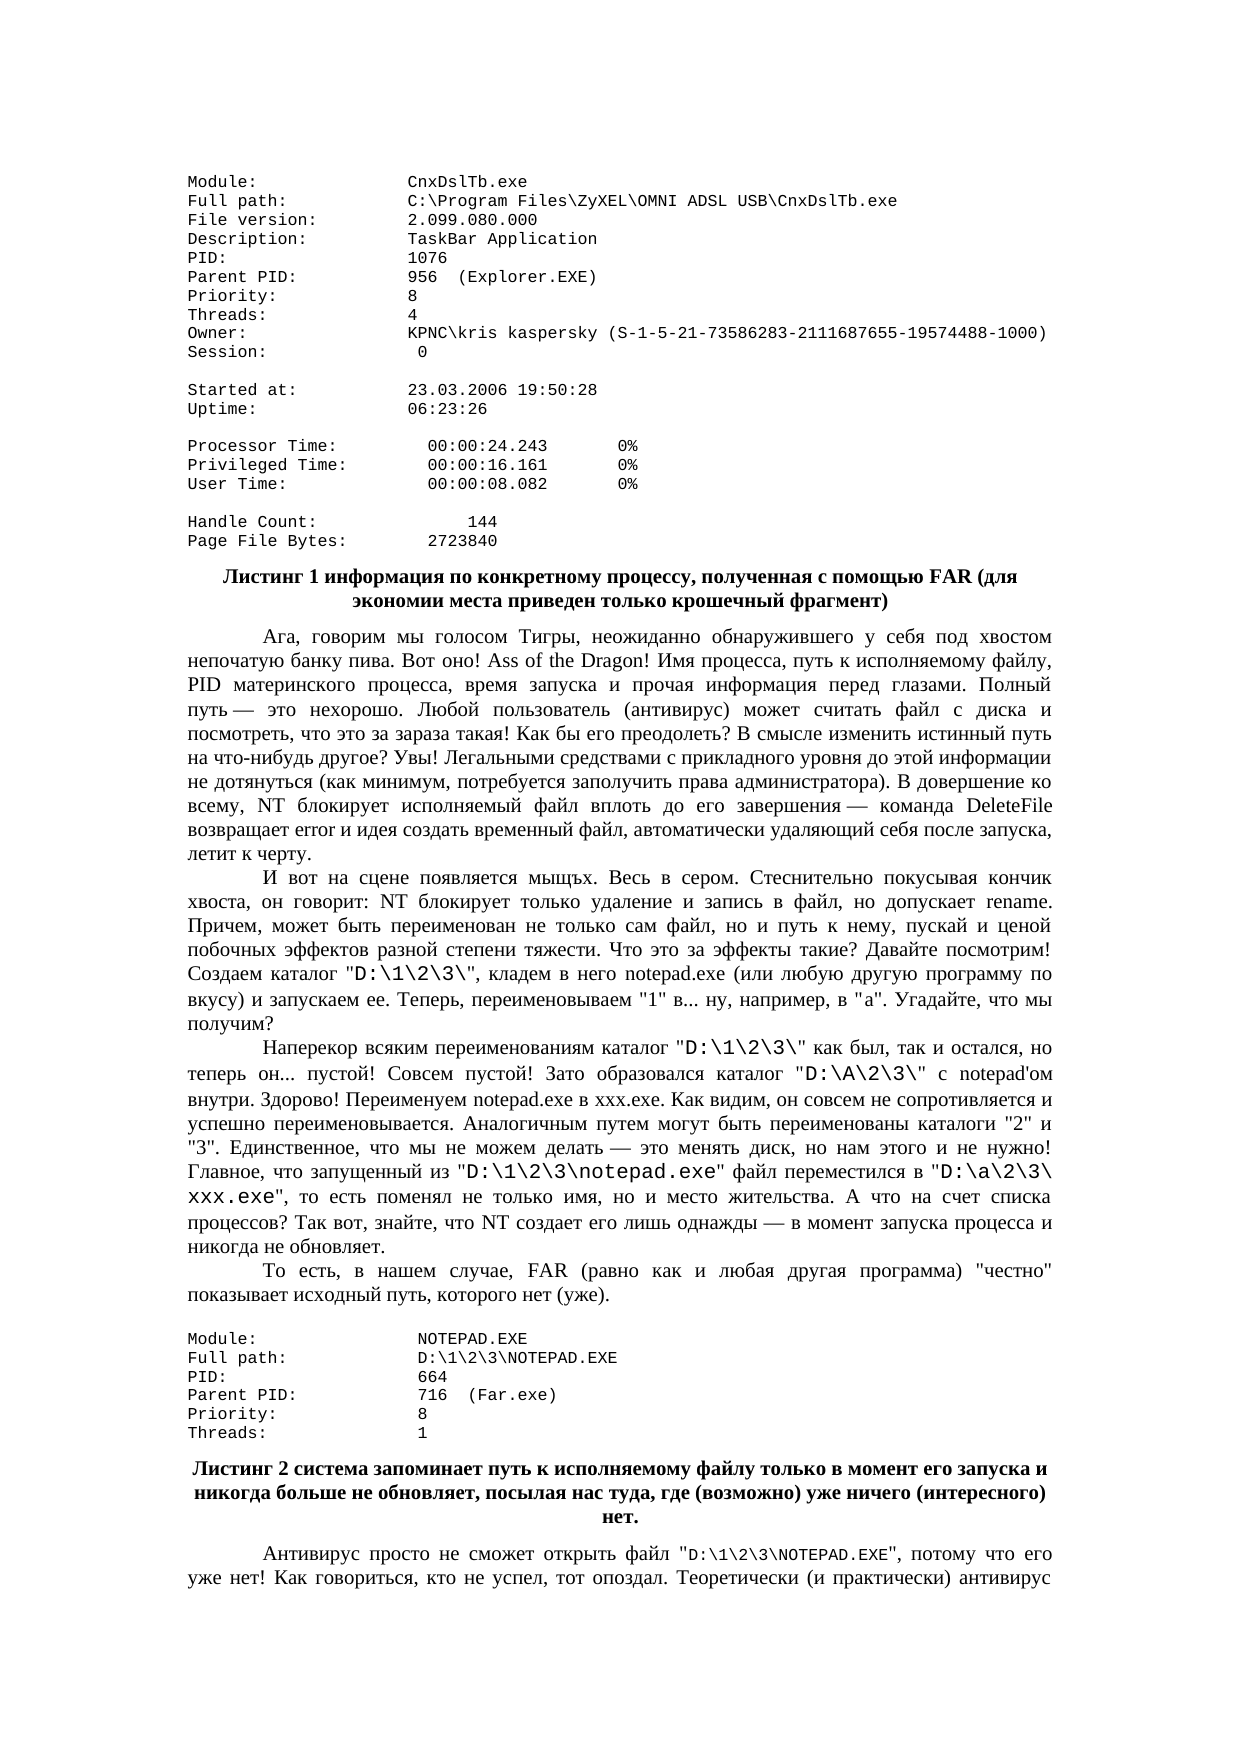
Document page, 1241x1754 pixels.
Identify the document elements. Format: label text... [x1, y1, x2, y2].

text PID: 1076 [187, 249, 1053, 268]
text Full path: C:\Program Files\ZyXEL\OMNI ADSL USB\CnxDslTb.exe [187, 193, 1053, 212]
text Priority: 8 [187, 1406, 1053, 1425]
text Owner: KPNC\kris kaspersky (S-1-5-21-73586283-2111687655-19574488-1000) [187, 325, 1053, 344]
text Threads: 1 [187, 1425, 1053, 1443]
text Листинг 1 информация по конкретному процессу, полученная с помощью FAR (для экономии места приведен только крошечный фрагмент) [187, 564, 1053, 612]
text Ага, говорим мы голосом Тигры, неожиданно обнаружившего у себя под хвостом непочатую банку пива. Вот оно! Ass of the Dragon! Имя процесса, путь к исполняемому файлу, PID материнского процесса, время запуска и прочая информация перед глазами. Полный путь — это нехорошо. Любой пользователь (антивирус) может считать файл с диска и посмотреть, что это за зараза такая! Как бы его преодолеть? В смысле изменить истинный путь на что-нибудь другое? Увы! Легальными средствами с прикладного уровня до этой информации не дотянуться (как минимум, потребуется заполучить права администратора). В довершение ко всему, NT блокирует исполняемый файл вплоть до его завершения — команда DeleteFile возвращает error и идея создать временный файл, автоматически удаляющий себя после запуска, летит к черту. [187, 624, 1053, 865]
text Privileged Time: 00:00:16.161 0% [187, 457, 1053, 476]
text То есть, в нашем случае, FAR (равно как и любая другая программа) "честно" показывает исходный путь, которого нет (уже). [187, 1258, 1053, 1306]
text Module: CnxDslTb.exe [187, 174, 1053, 193]
text File version: 2.099.080.000 [187, 212, 1053, 231]
text Parent PID: 956 (Explorer.EXE) [187, 268, 1053, 287]
text И вот на сцене появляется мыщъх. Весь в сером. Стеснительно покусывая кончик хвоста, он говорит: NT блокирует только удаление и запись в файл, но допускает rename. Причем, может быть переименован не только сам файл, но и путь к нему, пускай и ценой побочных эффектов разной степени тяжести. Что это за эффекты такие? Давайте посмотрим! Создаем каталог "D:\1\2\3\", кладем в него notepad.exe (или любую другую программу по вкусу) и запускаем ее. Теперь, переименовываем "1" в... ну, например, в "a". Угадайте, что мы получим? [187, 865, 1053, 1035]
text Page File Bytes: 2723840 [187, 532, 1053, 551]
text Priority: 8 [187, 287, 1053, 306]
text Description: TaskBar Application [187, 231, 1053, 249]
text Threads: 4 [187, 306, 1053, 325]
text Листинг 2 система запоминает путь к исполняемому файлу только в момент его запуска и никогда больше не обновляет, посылая нас туда, где (возможно) уже ничего (интересного) нет. [187, 1456, 1053, 1528]
text Антивирус просто не сможет открыть файл "D:\1\2\3\NOTEPAD.EXE", потому что его уже нет! Как говориться, кто не успел, тот опоздал. Теоретически (и практически) антивирус [187, 1541, 1053, 1589]
text Processor Time: 00:00:24.243 0% [187, 438, 1053, 457]
text Started at: 23.03.2006 19:50:28 [187, 381, 1053, 400]
text Uptime: 06:23:26 [187, 400, 1053, 419]
text Module: NOTEPAD.EXE [187, 1330, 1053, 1349]
text Full path: D:\1\2\3\NOTEPAD.EXE [187, 1349, 1053, 1368]
text Handle Count: 144 [187, 513, 1053, 532]
text Parent PID: 716 (Far.exe) [187, 1387, 1053, 1406]
text Наперекор всяким переименованиям каталог "D:\1\2\3\" как был, так и остался, но теперь он... пустой! Совсем пустой! Зато образовался каталог "D:\A\2\3\" с notepad'ом внутри. Здорово! Переименуем notepad.exe в xxx.exe. Как видим, он совсем не сопротивляется и успешно переименовывается. Аналогичным путем могут быть переименованы каталоги "2" и "3". Единственное, что мы не можем делать — это менять диск, но нам этого и не нужно! Главное, что запущенный из "D:\1\2\3\notepad.exe" файл переместился в "D:\a\2\3\xxx.exe", то есть поменял не только имя, но и место жительства. А что на счет списка процессов? Так вот, знайте, что NT создает его лишь однажды — в момент запуска процесса и никогда не обновляет. [187, 1035, 1053, 1258]
text User Time: 00:00:08.082 0% [187, 476, 1053, 494]
text PID: 664 [187, 1368, 1053, 1387]
text Session: 0 [187, 344, 1053, 363]
